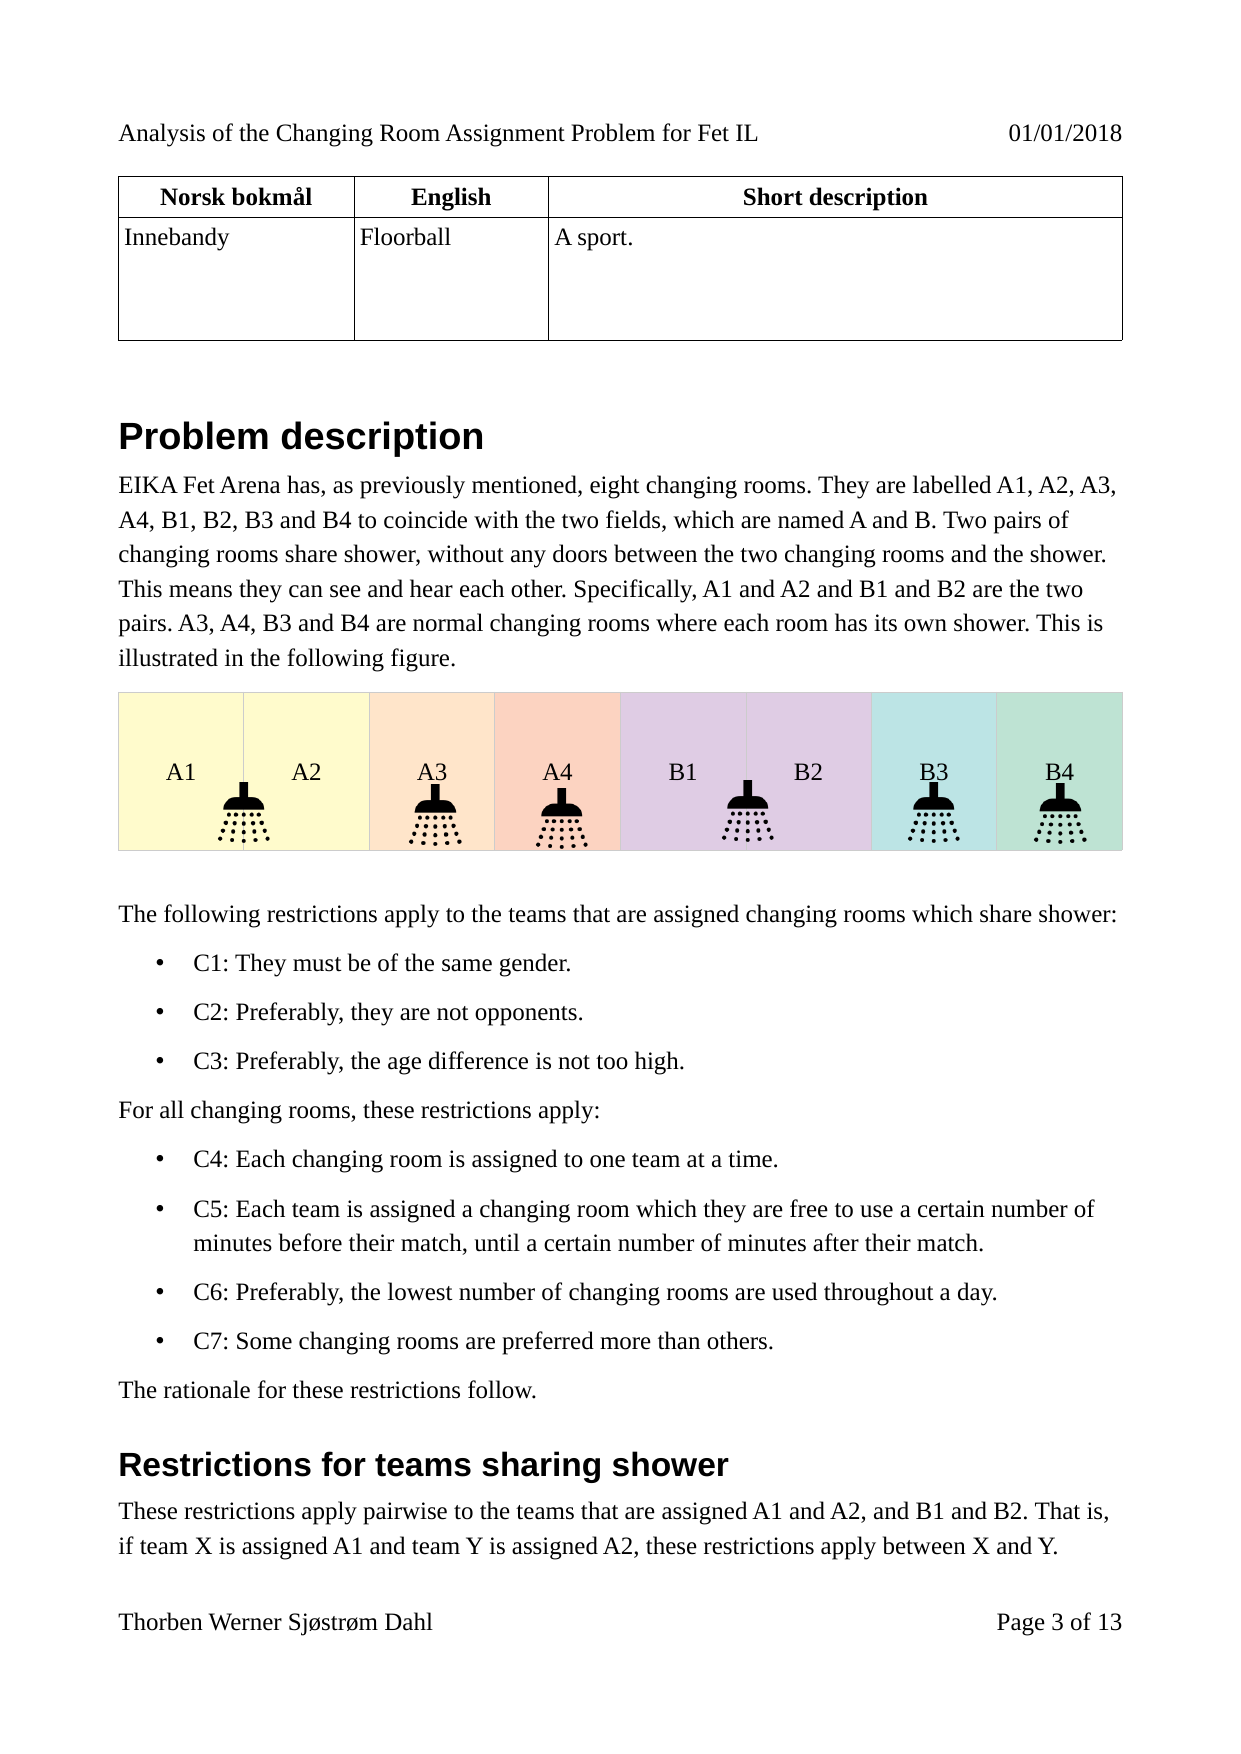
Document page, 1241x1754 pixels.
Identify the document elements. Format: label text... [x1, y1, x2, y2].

table_cell A sport. [549, 218, 1122, 340]
subtitle Problem description [118, 414, 1122, 458]
list C1: They must be of the same gender. [156, 948, 1122, 977]
list C4: Each changing room is assigned to one team at a time. [156, 1144, 1122, 1173]
text EIKA Fet Arena has, as previously mentioned, eight changing rooms. They are labelled A1, A2, A3, A4, B1, B2, B3 and B4 to coincide with the two fields, which are named A and B. Two pairs of changing rooms share shower, without any doors between the two changing rooms and the shower. This means they can see and hear each other. Specifically, A1 and A2 and B1 and B2 are the two pairs. A3, A4, B3 and B4 are normal changing rooms where each room has its own shower. This is illustrated in the following figure. [118, 470, 1122, 671]
table_header B3 [872, 693, 996, 850]
picture [405, 784, 466, 846]
table_header B4 [997, 693, 1122, 850]
text The following restrictions apply to the teams that are assigned changing rooms which share shower: [118, 899, 1122, 928]
picture [213, 782, 274, 843]
table_cell Floorball [355, 218, 548, 340]
table_cell Innebandy [119, 218, 354, 340]
table_header Short description [549, 177, 1122, 217]
table_header B2 [747, 693, 871, 850]
picture [717, 780, 778, 842]
text The rationale for these restrictions follow. [118, 1375, 1122, 1404]
table_header B1 [621, 693, 746, 850]
table_header Norsk bokmål [119, 177, 354, 217]
text For all changing rooms, these restrictions apply: [118, 1096, 1122, 1124]
table_header A2 [244, 693, 369, 850]
table_header English [355, 177, 548, 217]
picture [903, 782, 964, 843]
list C5: Each team is assigned a changing room which they are free to use a certain number of minutes before their match, until a certain number of minutes after their match. [156, 1194, 1122, 1257]
list C2: Preferably, they are not opponents. [156, 997, 1122, 1026]
picture [1029, 783, 1091, 844]
table_header A4 [495, 693, 620, 850]
table_header A3 [370, 693, 494, 850]
subtitle Restrictions for teams sharing shower [118, 1445, 1122, 1484]
list C7: Some changing rooms are preferred more than others. [156, 1326, 1122, 1355]
text These restrictions apply pairwise to the teams that are assigned A1 and A2, and B1 and B2. That is, if team X is assigned A1 and team Y is assigned A2, these restrictions apply between X and Y. [118, 1496, 1122, 1559]
list C6: Preferably, the lowest number of changing rooms are used throughout a day. [156, 1277, 1122, 1306]
picture [531, 788, 592, 849]
table_header A1 [119, 693, 243, 850]
list C3: Preferably, the age difference is not too high. [156, 1046, 1122, 1075]
